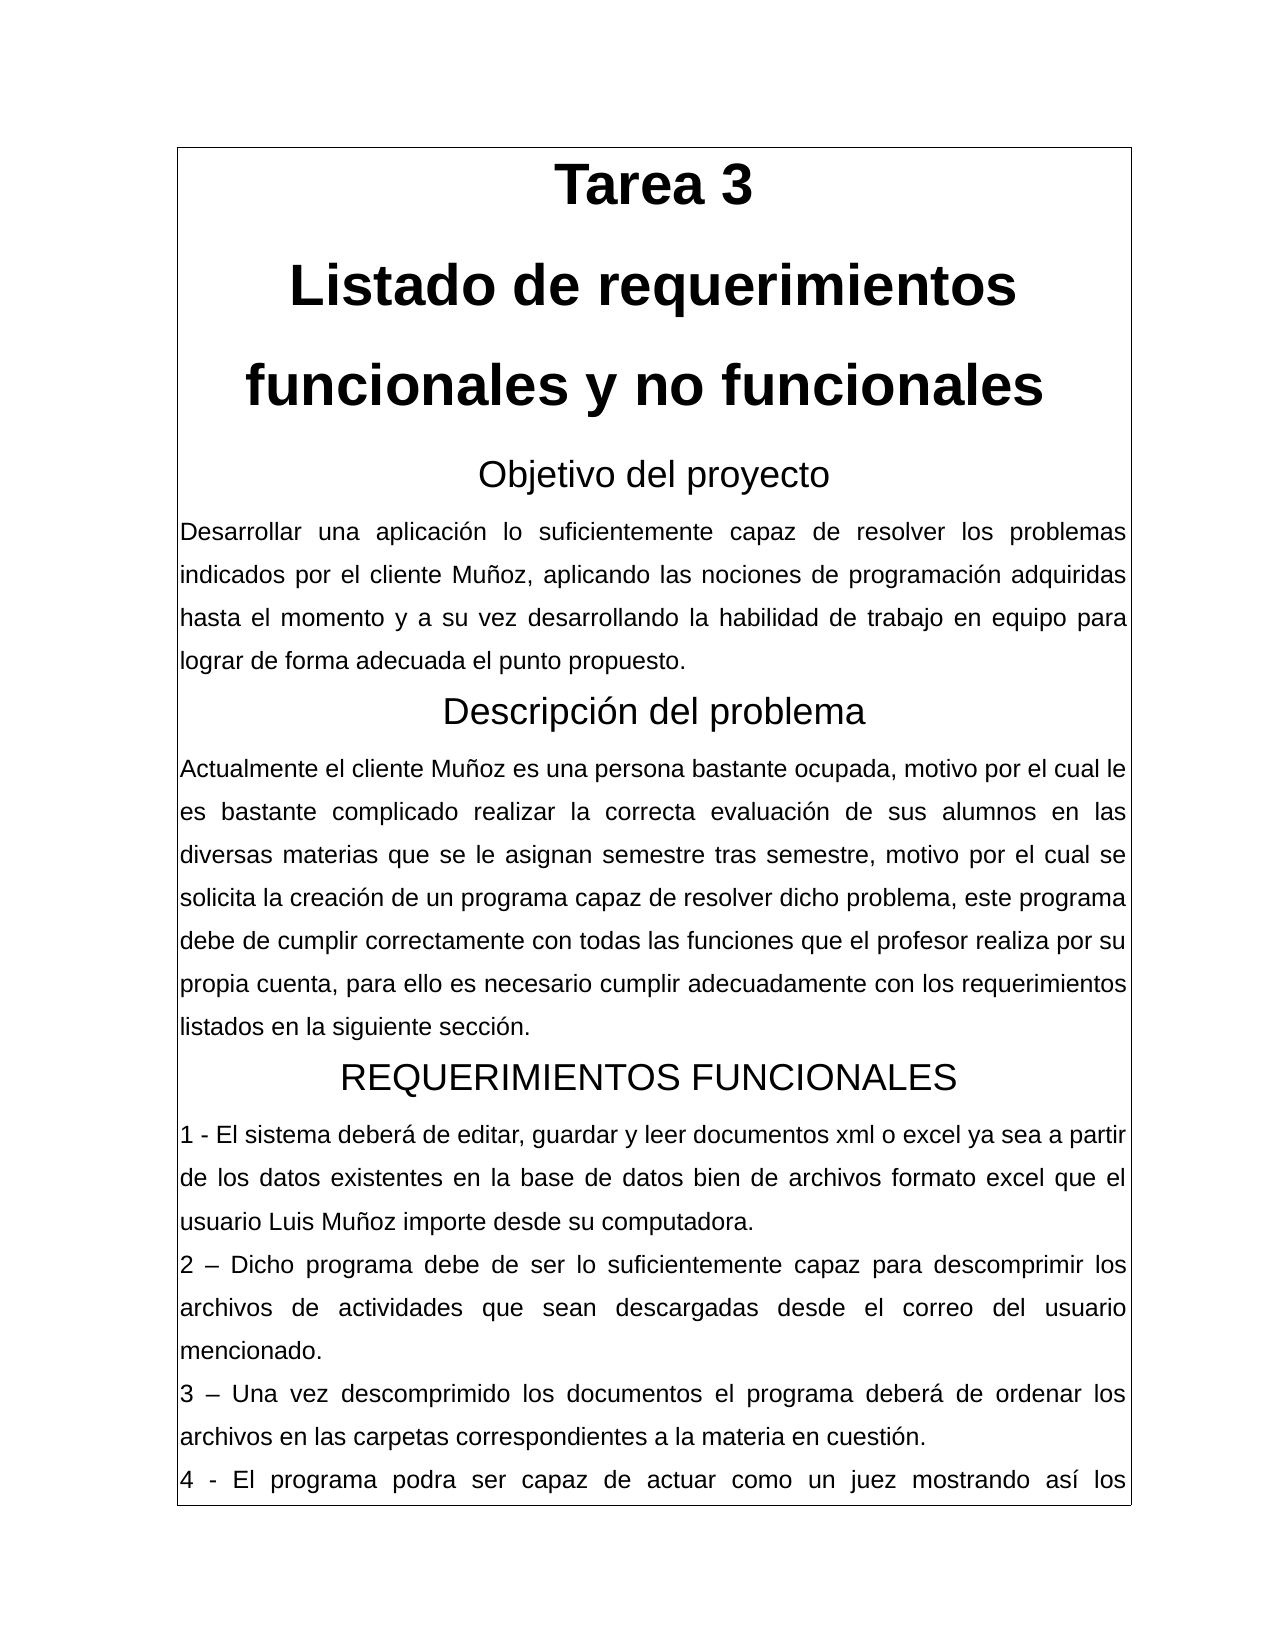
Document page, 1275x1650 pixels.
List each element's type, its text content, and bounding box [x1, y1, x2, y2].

subtitle REQUERIMIENTOS FUNCIONALES [179, 1056, 1128, 1099]
text 3 – Una vez descomprimido los documentos el programa deberá de ordenar los archivos en las carpetas correspondientes a la materia en cuestión. [179, 1379, 1128, 1451]
text Actualmente el cliente Muñoz es una persona bastante ocupada, motivo por el cual le es bastante complicado realizar la correcta evaluación de sus alumnos en las diversas materias que se le asignan semestre tras semestre, motivo por el cual se solicita la creación de un programa capaz de resolver dicho problema, este programa debe de cumplir correctamente con todas las funciones que el profesor realiza por su propia cuenta, para ello es necesario cumplir adecuadamente con los requerimientos listados en la siguiente sección. [179, 754, 1128, 1041]
text 2 – Dicho programa debe de ser lo suficientemente capaz para descomprimir los archivos de actividades que sean descargadas desde el correo del usuario mencionado. [179, 1249, 1128, 1364]
subtitle Objetivo del proyecto [179, 452, 1128, 495]
title Listado de requerimientos funcionales y no funcionales [179, 251, 1128, 418]
text 4 - El programa podra ser capaz de actuar como un juez mostrando así los [179, 1465, 1128, 1494]
text Desarrollar una aplicación lo suficientemente capaz de resolver los problemas indicados por el cliente Muñoz, aplicando las nociones de programación adquiridas hasta el momento y a su vez desarrollando la habilidad de trabajo en equipo para lograr de forma adecuada el punto propuesto. [179, 516, 1128, 674]
subtitle Descripción del problema [179, 689, 1128, 732]
title Tarea 3 [179, 150, 1128, 217]
text 1 - El sistema deberá de editar, guardar y leer documentos xml o excel ya sea a partir de los datos existentes en la base de datos bien de archivos formato excel que el usuario Luis Muñoz importe desde su computadora. [179, 1120, 1128, 1235]
